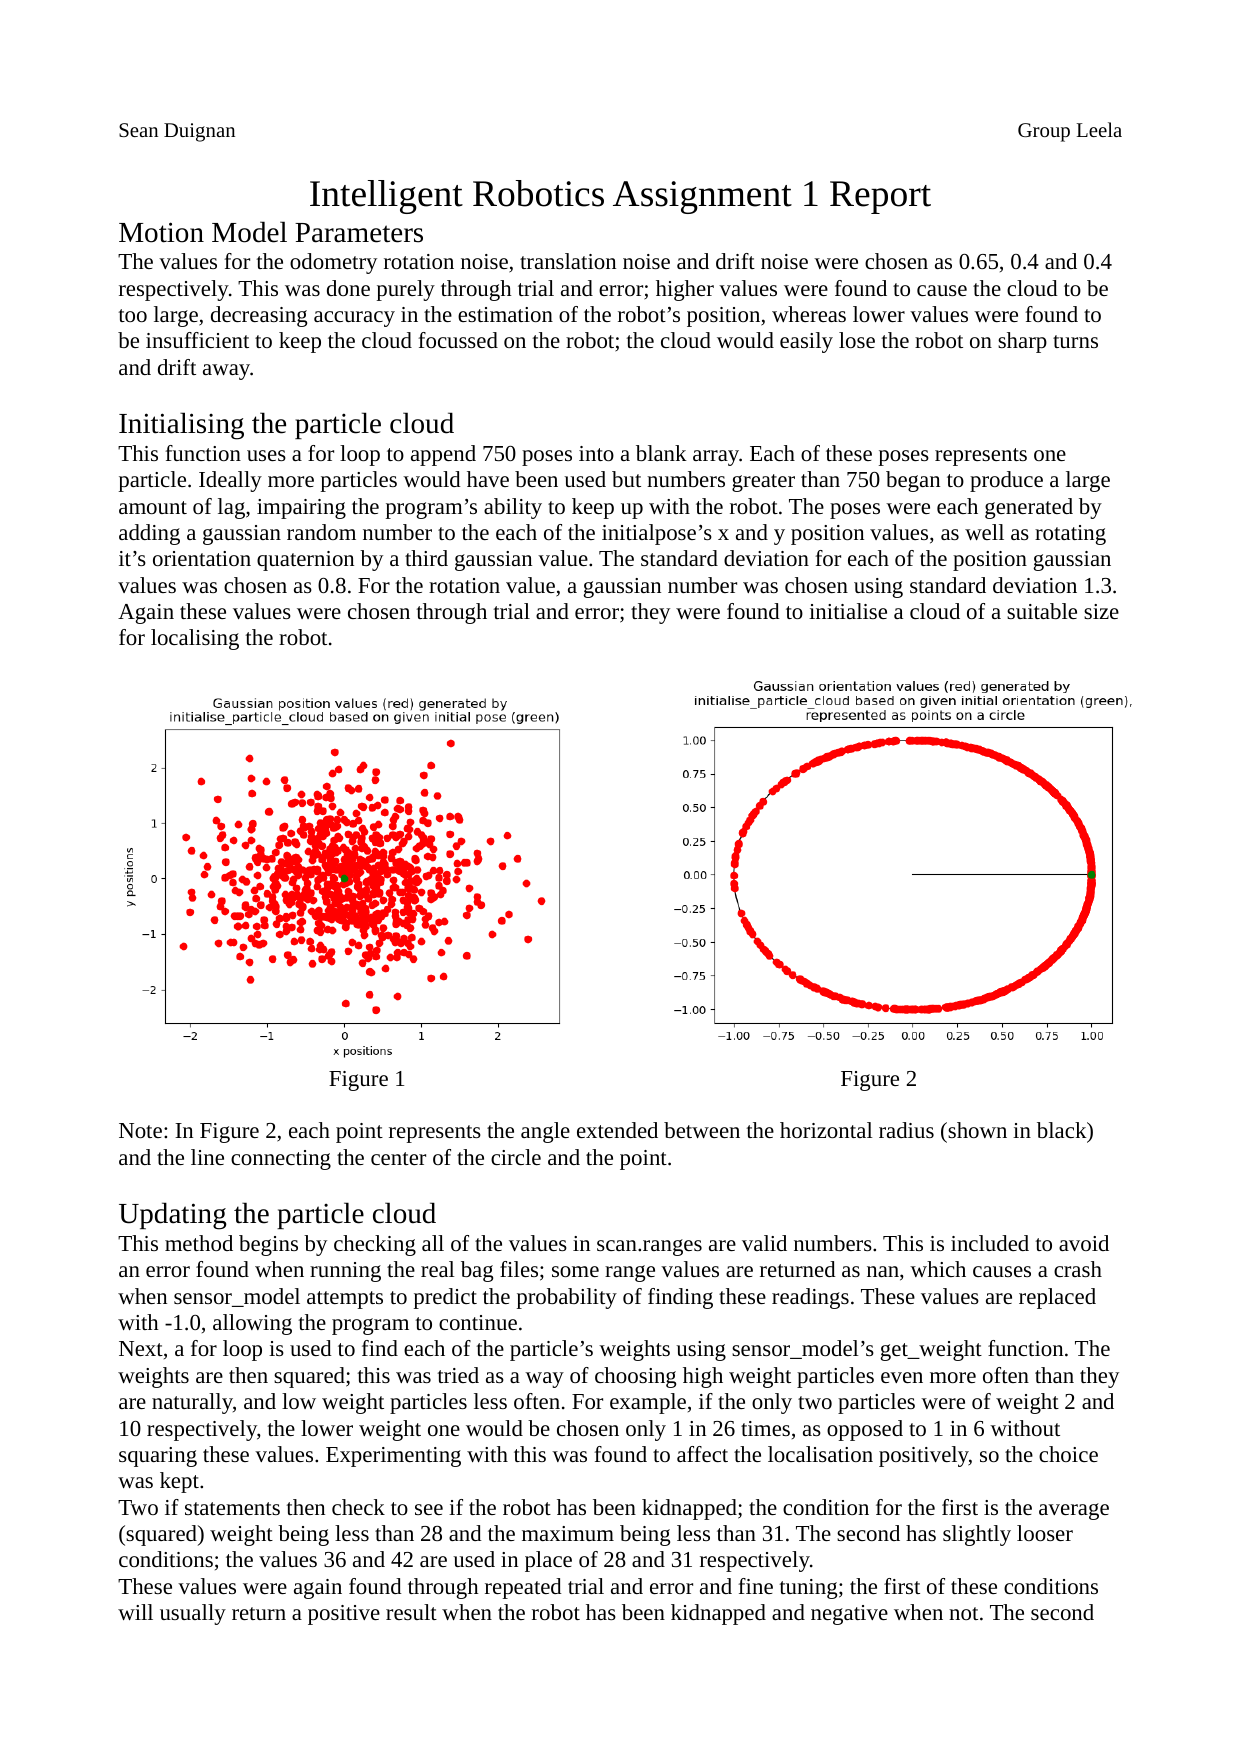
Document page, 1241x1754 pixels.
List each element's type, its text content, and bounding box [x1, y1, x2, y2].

text Updating the particle cloud [118, 1197, 1122, 1230]
text Next, a for loop is used to find each of the particle’s weights using sensor_model’s get_weight function. The weights are then squared; this was tried as a way of choosing high weight particles even more often than they are naturally, and low weight particles less often. For example, if the only two particles were of weight 2 and 10 respectively, the lower weight one would be chosen only 1 in 26 times, as opposed to 1 in 6 without squaring these values. Experimenting with this was found to affect the localisation positively, so the choice was kept. [118, 1336, 1122, 1494]
text This method begins by checking all of the values in scan.ranges are valid numbers. This is included to avoid an error found when running the real bag files; some range values are returned as nan, which causes a crash when sensor_model attempts to predict the probability of finding these readings. These values are replaced with -1.0, allowing the program to continue. [118, 1230, 1122, 1336]
text Note: In Figure 2, each point represents the angle extended between the horizontal radius (shown in black) and the line connecting the center of the circle and the point. [118, 1117, 1122, 1170]
text Motion Model Parameters [118, 215, 1122, 248]
text Figure 1 Figure 2 [118, 677, 1122, 1091]
text These values were again found through repeated trial and error and fine tuning; the first of these conditions will usually return a positive result when the robot has been kidnapped and negative when not. The second [118, 1573, 1122, 1625]
text The values for the odometry rotation noise, translation noise and drift noise were chosen as 0.65, 0.4 and 0.4 respectively. This was done purely through trial and error; higher values were found to cause the cloud to be too large, decreasing accuracy in the estimation of the robot’s position, whereas lower values were found to be insufficient to keep the cloud focussed on the robot; the cloud would easily lose the robot on sharp turns and drift away. [118, 248, 1122, 380]
text Initialising the particle cloud [118, 406, 1122, 440]
picture [101, 683, 610, 1065]
text Intelligent Robotics Assignment 1 Report [118, 172, 1122, 215]
text Two if statements then check to see if the robot has been kidnapped; the condition for the first is the average (squared) weight being less than 28 and the maximum being less than 31. The second has slightly looser conditions; the values 36 and 42 are used in place of 28 and 31 respectively. [118, 1494, 1122, 1573]
text This function uses a for loop to append 750 poses into a blank array. Each of these poses represents one particle. Ideally more particles would have been used but numbers greater than 750 began to produce a large amount of lag, impairing the program’s ability to keep up with the robot. The poses were each generated by adding a gaussian random number to the each of the initialpose’s x and y position values, as well as rotating it’s orientation quaternion by a third gaussian value. The standard deviation for each of the position gaussian values was chosen as 0.8. For the rotation value, a gaussian number was chosen using standard deviation 1.3. Again these values were chosen through trial and error; they were found to initialise a cloud of a suitable size for localising the robot. [118, 440, 1122, 651]
picture [650, 680, 1163, 1065]
